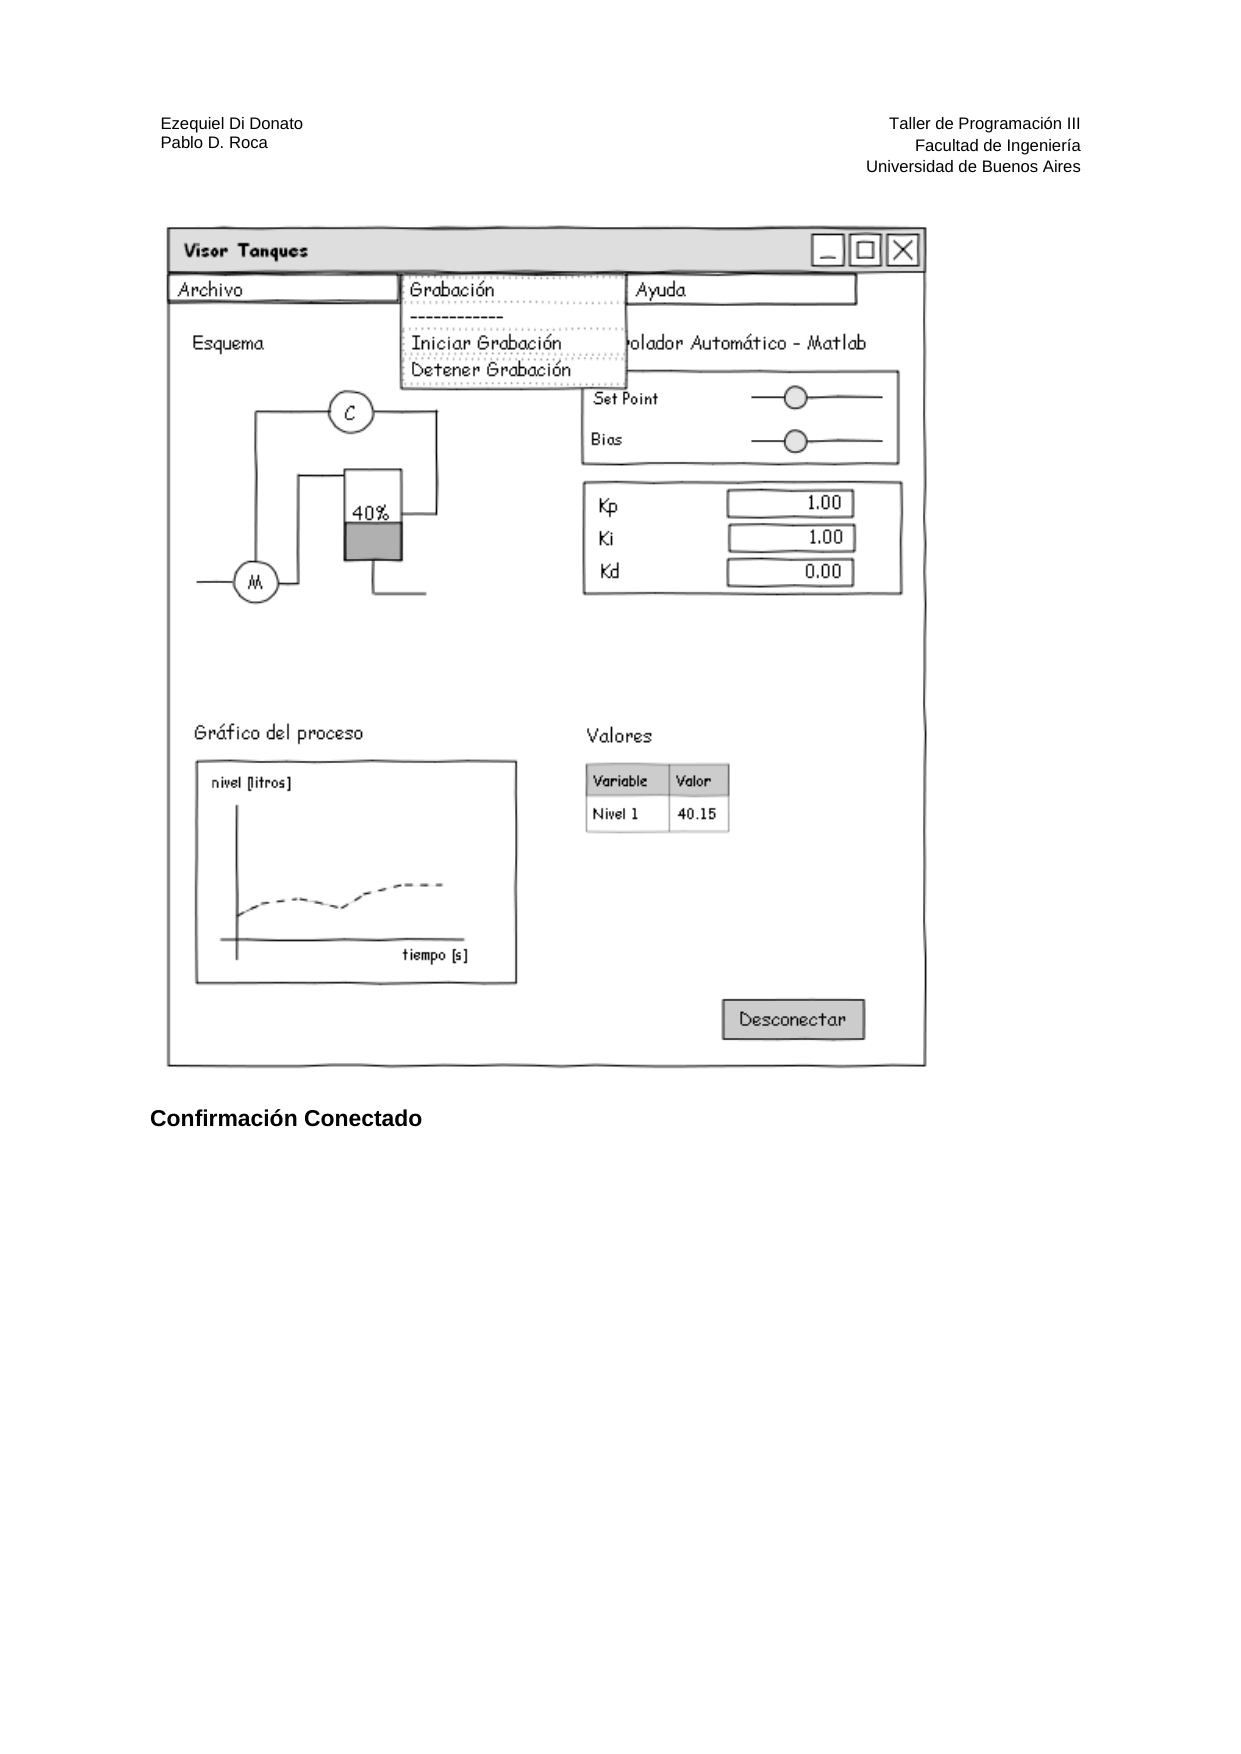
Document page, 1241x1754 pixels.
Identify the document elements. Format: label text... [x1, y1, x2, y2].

picture [150, 213, 947, 1073]
text Confirmación Conectado [150, 1106, 1090, 1131]
